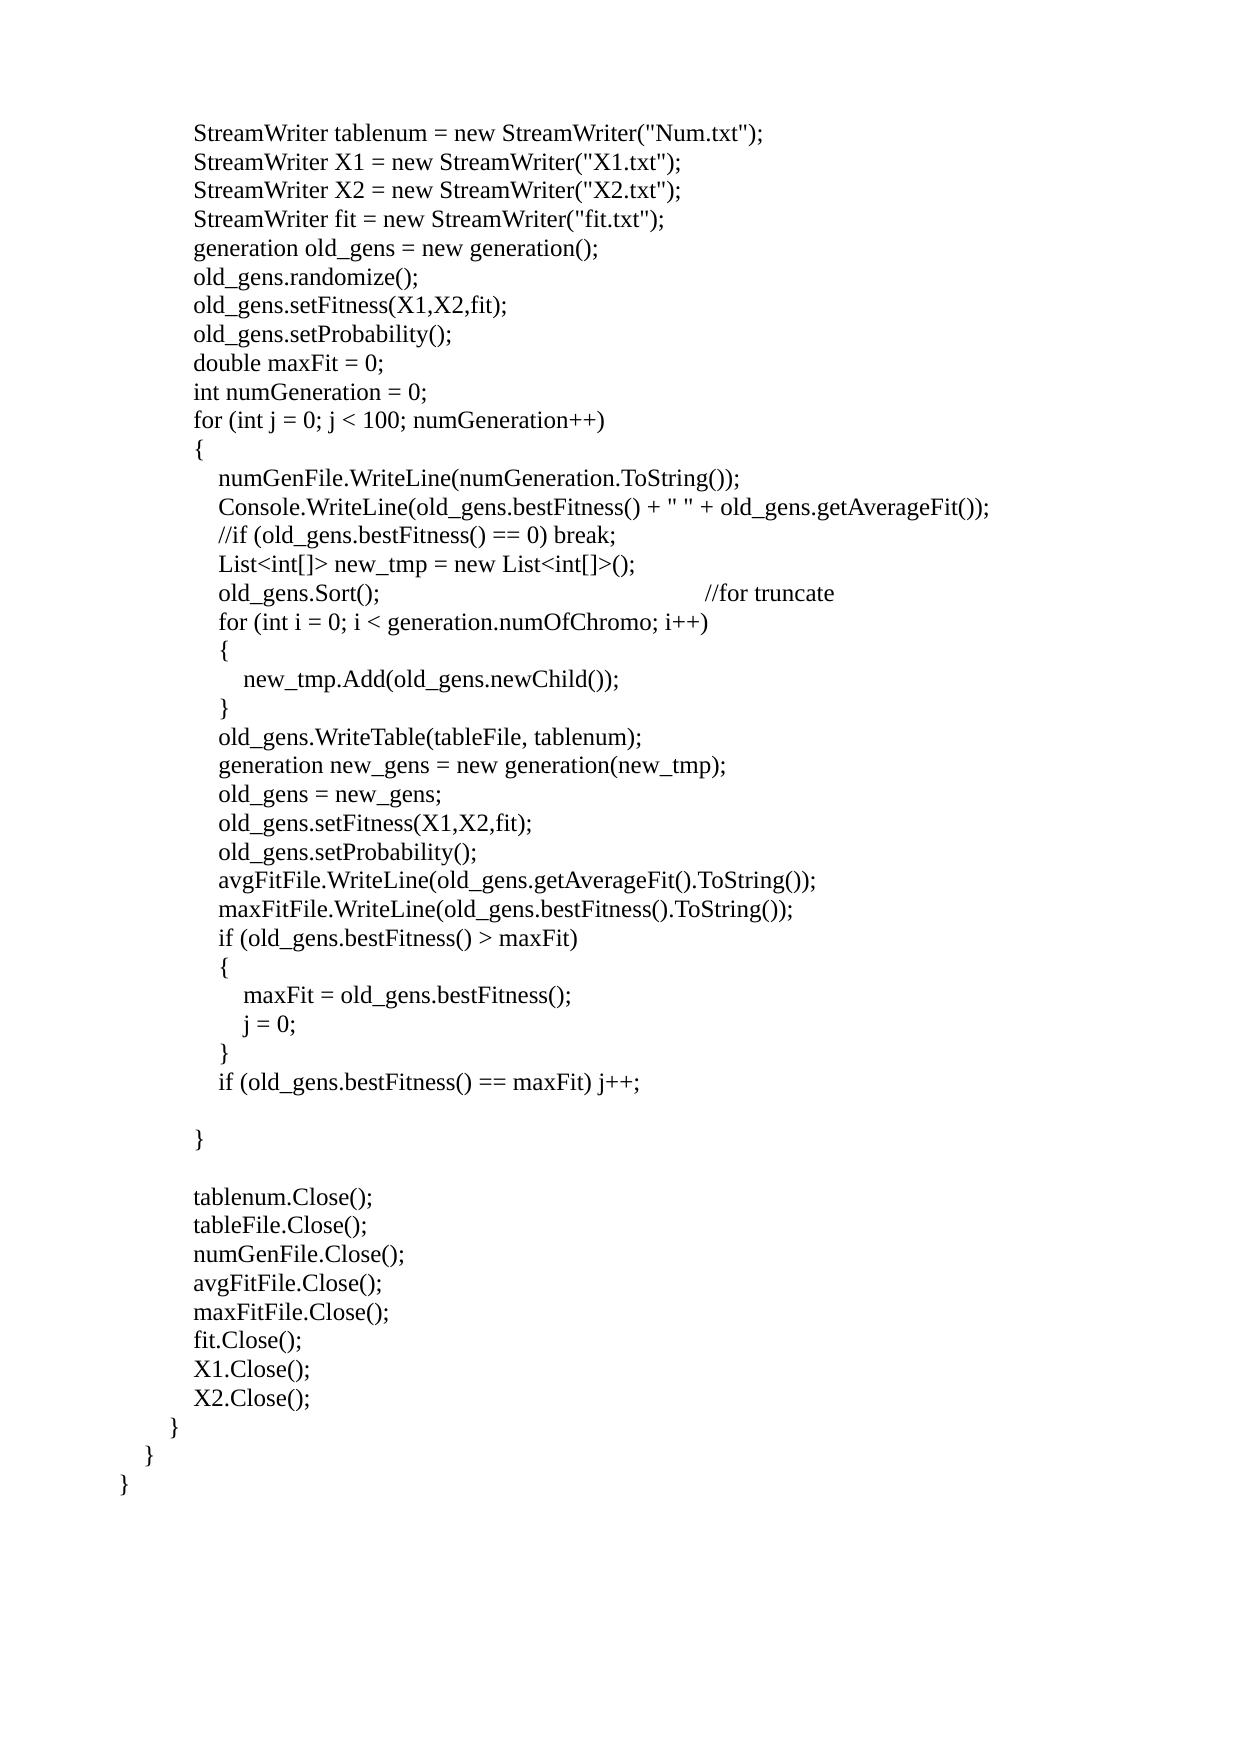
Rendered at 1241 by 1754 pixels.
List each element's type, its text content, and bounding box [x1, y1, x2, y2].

text maxFitFile.Close(); [118, 1297, 1122, 1326]
text } [118, 1412, 1122, 1441]
text StreamWriter tablenum = new StreamWriter("Num.txt"); [118, 118, 1122, 147]
text old_gens.Sort(); //for truncate [118, 578, 1122, 607]
text numGenFile.WriteLine(numGeneration.ToString()); [118, 463, 1122, 492]
text { [118, 434, 1122, 463]
text //if (old_gens.bestFitness() == 0) break; [118, 521, 1122, 549]
text generation new_gens = new generation(new_tmp); [118, 751, 1122, 779]
text X2.Close(); [118, 1383, 1122, 1412]
text avgFitFile.Close(); [118, 1268, 1122, 1297]
text tablenum.Close(); [118, 1182, 1122, 1211]
text } [118, 1441, 1122, 1469]
text int numGeneration = 0; [118, 377, 1122, 406]
text StreamWriter X1 = new StreamWriter("X1.txt"); [118, 147, 1122, 176]
text StreamWriter fit = new StreamWriter("fit.txt"); [118, 204, 1122, 233]
text old_gens.WriteTable(tableFile, tablenum); [118, 722, 1122, 751]
text if (old_gens.bestFitness() > maxFit) [118, 923, 1122, 952]
text for (int i = 0; i < generation.numOfChromo; i++) [118, 607, 1122, 636]
text { [118, 636, 1122, 664]
text List<int[]> new_tmp = new List<int[]>(); [118, 549, 1122, 578]
text fit.Close(); [118, 1326, 1122, 1354]
text } [118, 1124, 1122, 1153]
text for (int j = 0; j < 100; numGeneration++) [118, 406, 1122, 434]
text double maxFit = 0; [118, 348, 1122, 377]
text StreamWriter X2 = new StreamWriter("X2.txt"); [118, 176, 1122, 204]
text tableFile.Close(); [118, 1211, 1122, 1239]
text old_gens.setFitness(X1,X2,fit); [118, 808, 1122, 837]
text avgFitFile.WriteLine(old_gens.getAverageFit().ToString()); [118, 866, 1122, 894]
text } [118, 1469, 1122, 1498]
text new_tmp.Add(old_gens.newChild()); [118, 664, 1122, 693]
text j = 0; [118, 1009, 1122, 1038]
text maxFitFile.WriteLine(old_gens.bestFitness().ToString()); [118, 894, 1122, 923]
text X1.Close(); [118, 1354, 1122, 1383]
text maxFit = old_gens.bestFitness(); [118, 981, 1122, 1009]
text { [118, 952, 1122, 981]
text old_gens.randomize(); [118, 262, 1122, 291]
text } [118, 1038, 1122, 1067]
text old_gens.setProbability(); [118, 319, 1122, 348]
text numGenFile.Close(); [118, 1239, 1122, 1268]
text old_gens.setProbability(); [118, 837, 1122, 866]
text old_gens = new_gens; [118, 779, 1122, 808]
text Console.WriteLine(old_gens.bestFitness() + " " + old_gens.getAverageFit()); [118, 492, 1122, 521]
text if (old_gens.bestFitness() == maxFit) j++; [118, 1067, 1122, 1096]
text } [118, 693, 1122, 722]
text old_gens.setFitness(X1,X2,fit); [118, 291, 1122, 319]
text generation old_gens = new generation(); [118, 233, 1122, 262]
